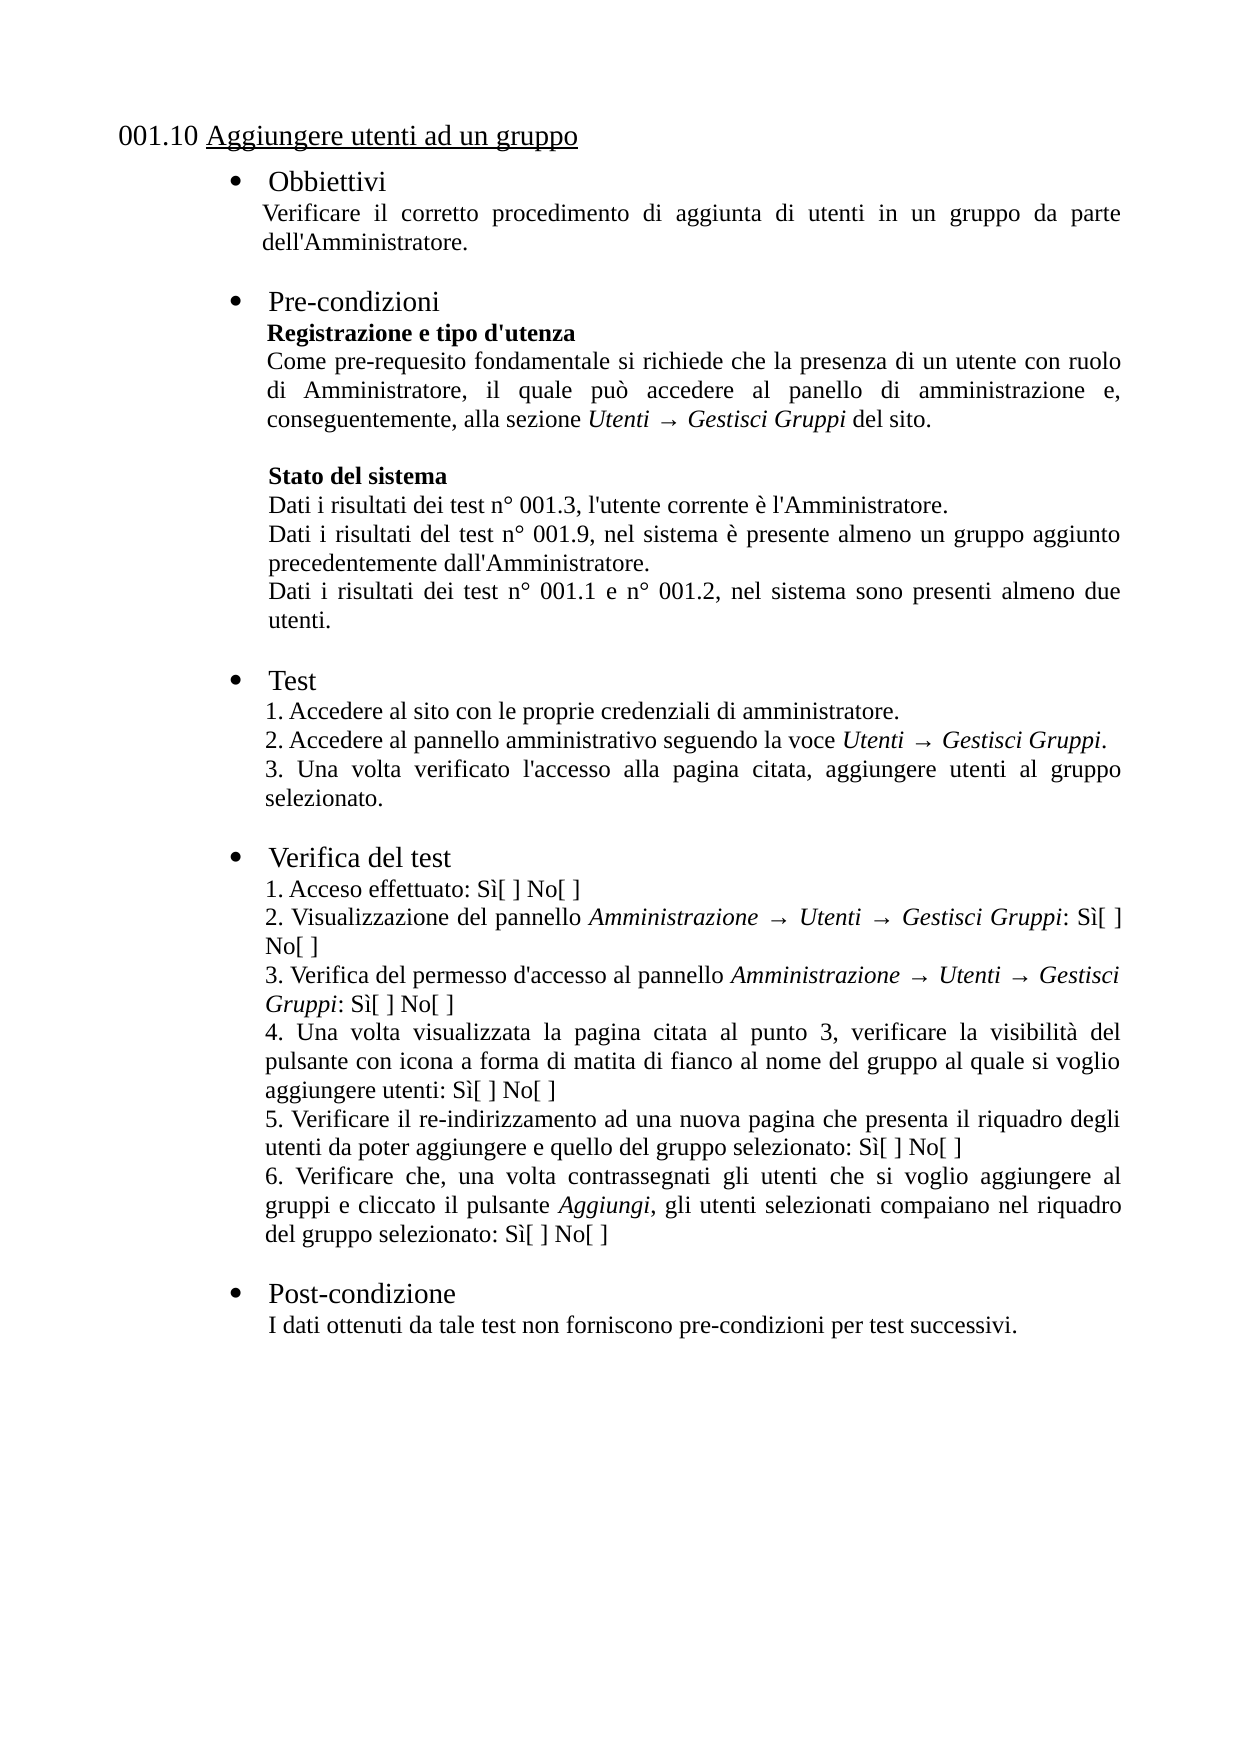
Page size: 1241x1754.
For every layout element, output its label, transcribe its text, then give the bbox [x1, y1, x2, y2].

text 1. Acceso effettuato: Sì[ ] No[ ] [265, 874, 1122, 902]
list Post-condizione [231, 1276, 1122, 1310]
subtitle 001.10 Aggiungere utenti ad un gruppo [118, 118, 1122, 152]
text Dati i risultati del test n° 001.9, nel sistema è presente almeno un gruppo aggiunto precedentemente dall'Amministratore. [268, 519, 1122, 576]
text I dati ottenuti da tale test non forniscono pre-condizioni per test successivi. [268, 1310, 1122, 1339]
text 2. Visualizzazione del pannello Amministrazione → Utenti → Gestisci Gruppi: Sì[ ] No[ ] [265, 902, 1122, 960]
list Obbiettivi [231, 164, 1122, 198]
text Verificare il corretto procedimento di aggiunta di utenti in un gruppo da parte dell'Amministratore. [262, 198, 1122, 255]
text 1. Accedere al sito con le proprie credenziali di amministratore. [265, 696, 1122, 725]
text 5. Verificare il re-indirizzamento ad una nuova pagina che presenta il riquadro degli utenti da poter aggiungere e quello del gruppo selezionato: Sì[ ] No[ ] [265, 1104, 1122, 1161]
text Come pre-requesito fondamentale si richiede che la presenza di un utente con ruolo di Amministratore, il quale può accedere al panello di amministrazione e, conseguentemente, alla sezione Utenti → Gestisci Gruppi del sito. [267, 346, 1122, 433]
text Stato del sistema [268, 461, 1122, 490]
list Pre-condizioni [231, 284, 1122, 318]
list Verifica del test [231, 840, 1122, 874]
text Dati i risultati dei test n° 001.3, l'utente corrente è l'Amministratore. [268, 490, 1122, 519]
text Dati i risultati dei test n° 001.1 e n° 001.2, nel sistema sono presenti almeno due utenti. [268, 576, 1122, 634]
list Test [231, 663, 1122, 696]
text 6. Verificare che, una volta contrassegnati gli utenti che si voglio aggiungere al gruppi e cliccato il pulsante Aggiungi, gli utenti selezionati compaiano nel riquadro del gruppo selezionato: Sì[ ] No[ ] [265, 1161, 1122, 1247]
list 3. Una volta verificato l'accesso alla pagina citata, aggiungere utenti al gruppo selezionato. [265, 754, 1122, 811]
list 2. Accedere al pannello amministrativo seguendo la voce Utenti → Gestisci Gruppi. [265, 725, 1122, 754]
text 4. Una volta visualizzata la pagina citata al punto 3, verificare la visibilità del pulsante con icona a forma di matita di fianco al nome del gruppo al quale si voglio aggiungere utenti: Sì[ ] No[ ] [265, 1017, 1122, 1104]
text Registrazione e tipo d'utenza [267, 318, 1122, 346]
text 3. Verifica del permesso d'accesso al pannello Amministrazione → Utenti → Gestisci Gruppi: Sì[ ] No[ ] [265, 960, 1122, 1017]
